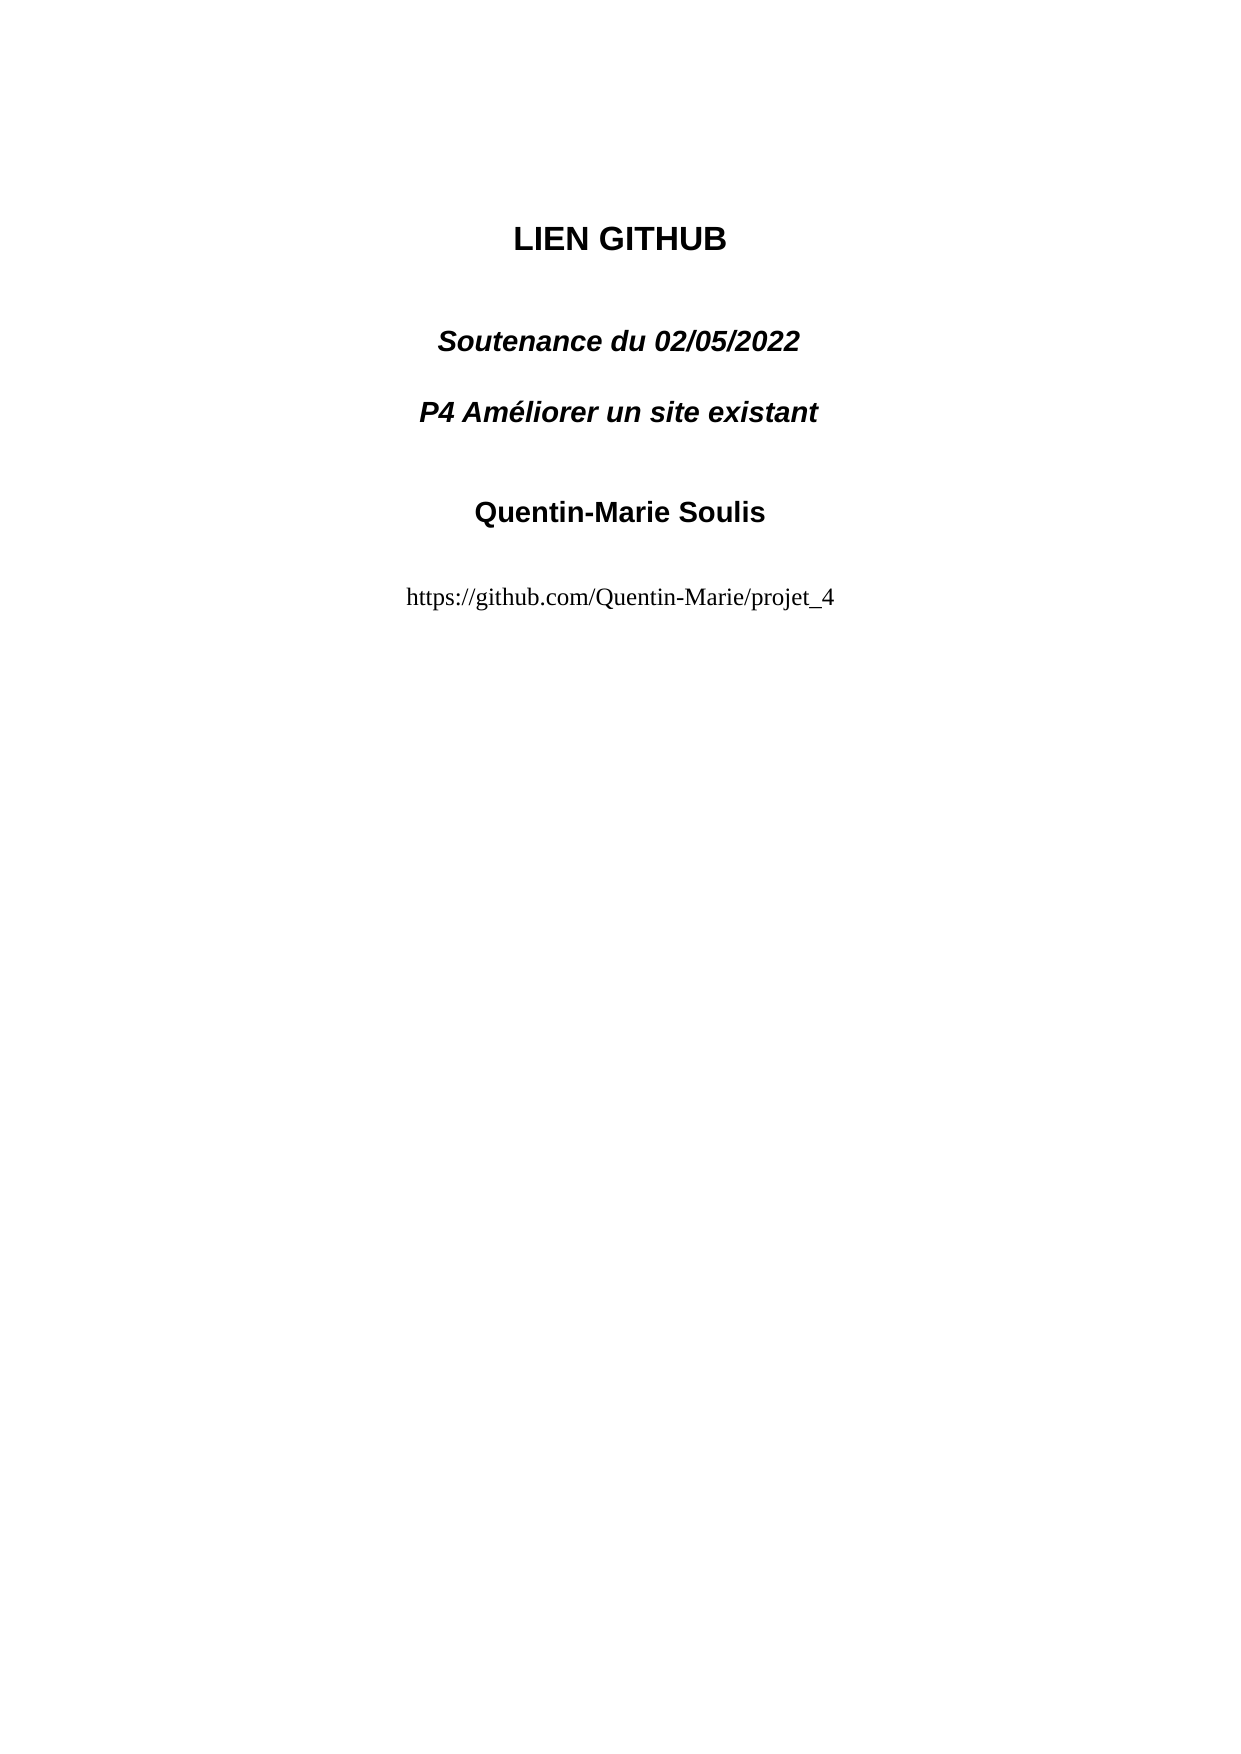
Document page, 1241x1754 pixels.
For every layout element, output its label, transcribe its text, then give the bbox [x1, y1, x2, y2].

subtitle P4 Améliorer un site existant [118, 395, 1122, 429]
text https://github.com/Quentin-Marie/projet_4 [118, 582, 1122, 611]
subtitle Quentin-Marie Soulis [118, 495, 1122, 528]
subtitle LIEN GITHUB [118, 219, 1122, 258]
subtitle Soutenance du 02/05/2022 [118, 324, 1122, 358]
